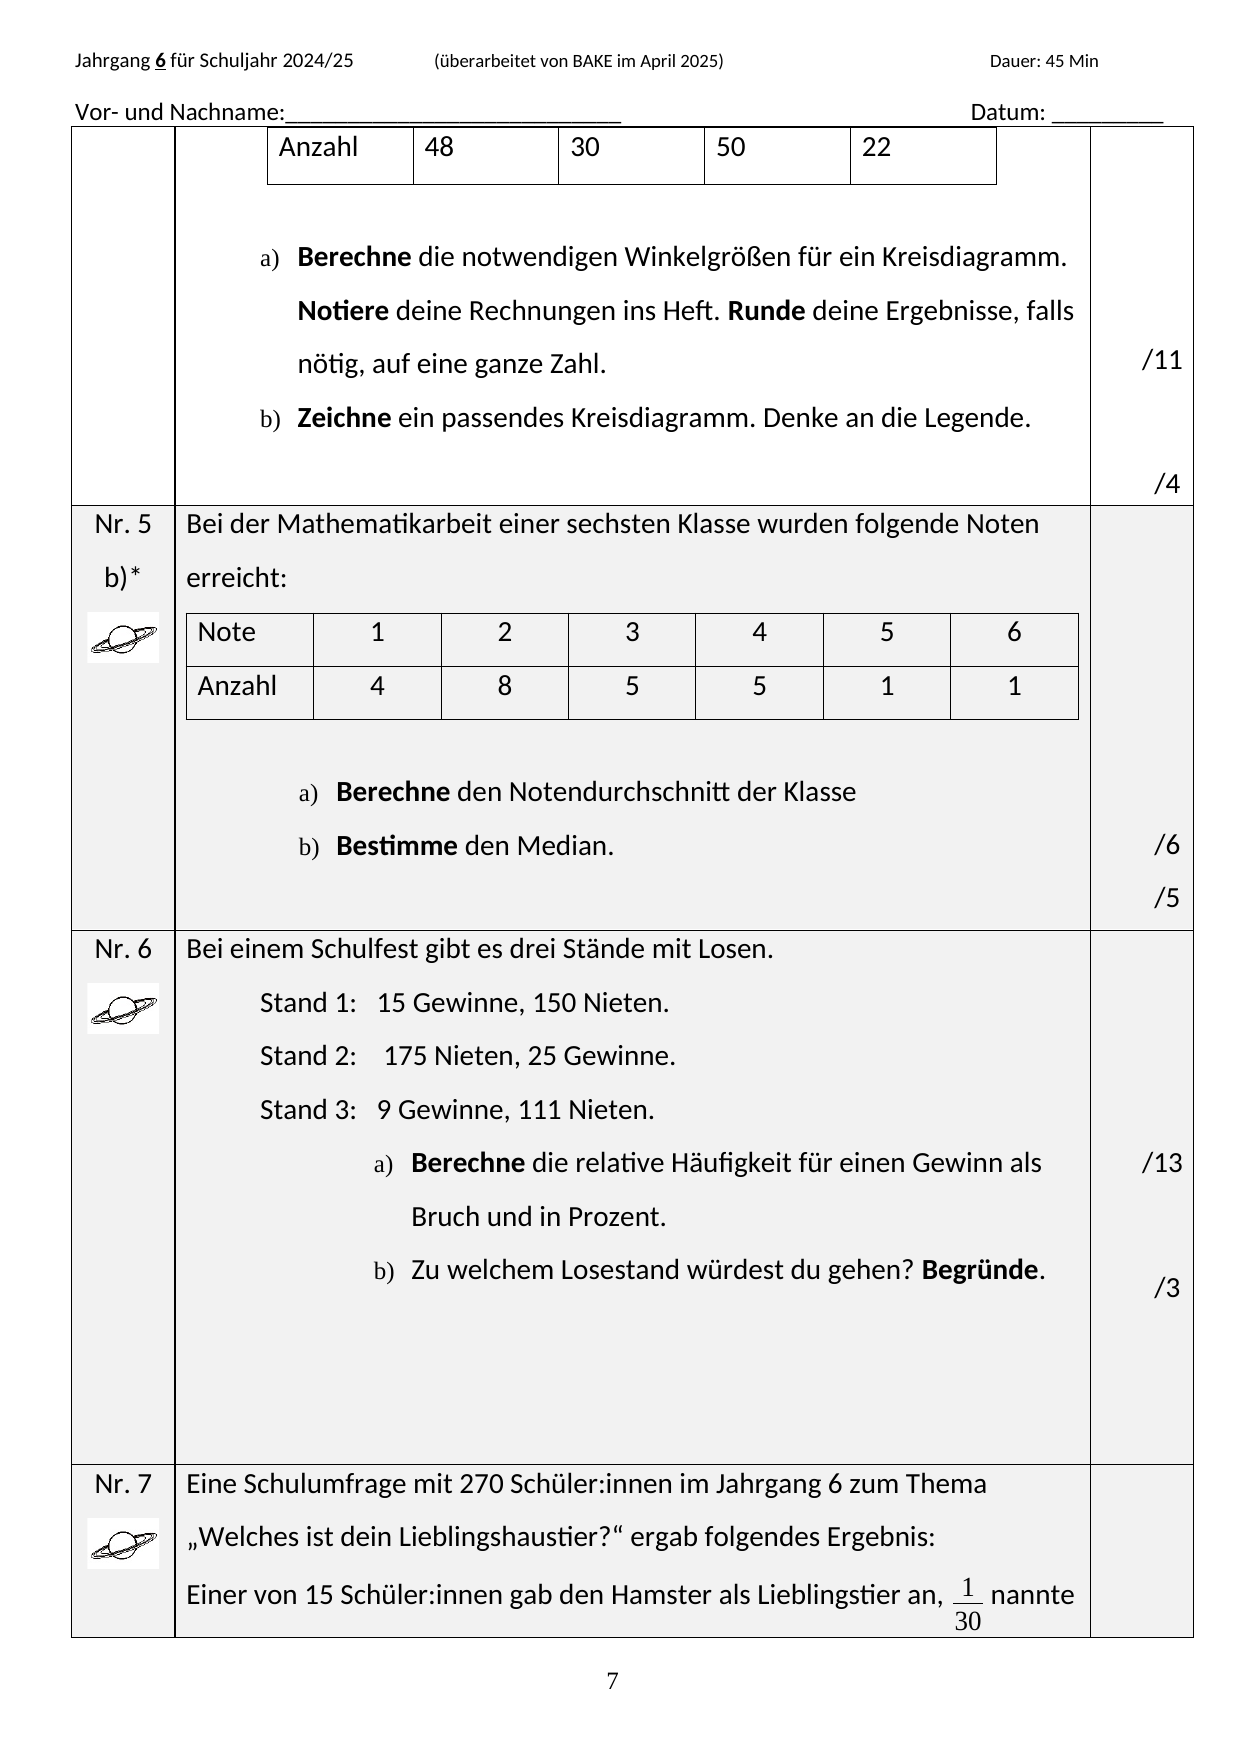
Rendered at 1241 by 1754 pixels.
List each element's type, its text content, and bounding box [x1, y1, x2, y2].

table_cell 50 [705, 128, 850, 184]
table_header 2 [442, 614, 568, 666]
table_cell 8 [442, 667, 568, 719]
table_cell Bei der Mathematikarbeit einer sechsten Klasse wurden folgende Noten erreicht: Berechne den Notendurchschnitt der Klasse Bestimme den Median. [176, 506, 1090, 929]
table_cell 5 [696, 667, 823, 719]
table_cell Anzahl [268, 128, 413, 184]
table_cell Nr. 5 b)* [72, 506, 174, 929]
table_header 3 [569, 614, 695, 666]
table_header Note [187, 614, 313, 666]
table_cell /13 /3 [1091, 931, 1193, 1464]
table_cell 22 [851, 128, 996, 184]
table_cell /6 /5 [1091, 506, 1193, 929]
table_cell 1 [951, 667, 1078, 719]
table_cell 1 [824, 667, 950, 719]
table_header 6 [951, 614, 1078, 666]
table_cell 48 [414, 128, 558, 184]
table_cell 4 [314, 667, 441, 719]
table_cell [1091, 1465, 1193, 1637]
table_cell 5 [569, 667, 695, 719]
table_cell Nr. 7 [72, 1465, 174, 1637]
table_cell /11 /4 [1091, 127, 1193, 504]
table_cell 30 [559, 128, 704, 184]
table_cell Anzahl [187, 667, 313, 719]
table_cell Eine Schulumfrage mit 270 Schüler:innen im Jahrgang 6 zum Thema „Welches ist dein Lieblingshaustier?“ ergab folgendes Ergebnis: Einer von 15 Schüler:innen gab den Hamster als Lieblingstier an, nannte das Meerschweinchen, jeder neunte die Katze und 20% den Hund. Die restlichen Schüler:innen machten keine Angaben zum Haustier. Berechne die notwendigen Winkelgrößen für ein Kreisdiagramm. Zeichne das passende Kreisdiagramm. Denke an die Legende. [176, 1465, 1090, 1637]
table_cell Bei einem Schulfest gibt es drei Stände mit Losen. Stand 1: 15 Gewinne, 150 Nieten. Stand 2: 175 Nieten, 25 Gewinne. Stand 3: 9 Gewinne, 111 Nieten. Berechne die relative Häufigkeit für einen Gewinn als Bruch und in Prozent. Zu welchem Losestand würdest du gehen? Begründe. [176, 931, 1090, 1464]
table_cell [72, 127, 174, 504]
table_header 4 [696, 614, 823, 666]
table_header 1 [314, 614, 441, 666]
table_cell Ein sechster Jahrgang hat darüber abgestimmt, welche Gerichte er am liebsten in der Mensa bekommen würden. Berechne die notwendigen Winkelgrößen für ein Kreisdiagramm. Notiere deine Rechnungen ins Heft. Runde deine Ergebnisse, falls nötig, auf eine ganze Zahl. Zeichne ein passendes Kreisdiagramm. Denke an die Legende. [176, 127, 1090, 504]
table_header 5 [824, 614, 950, 666]
table_cell Nr. 6 [72, 931, 174, 1464]
